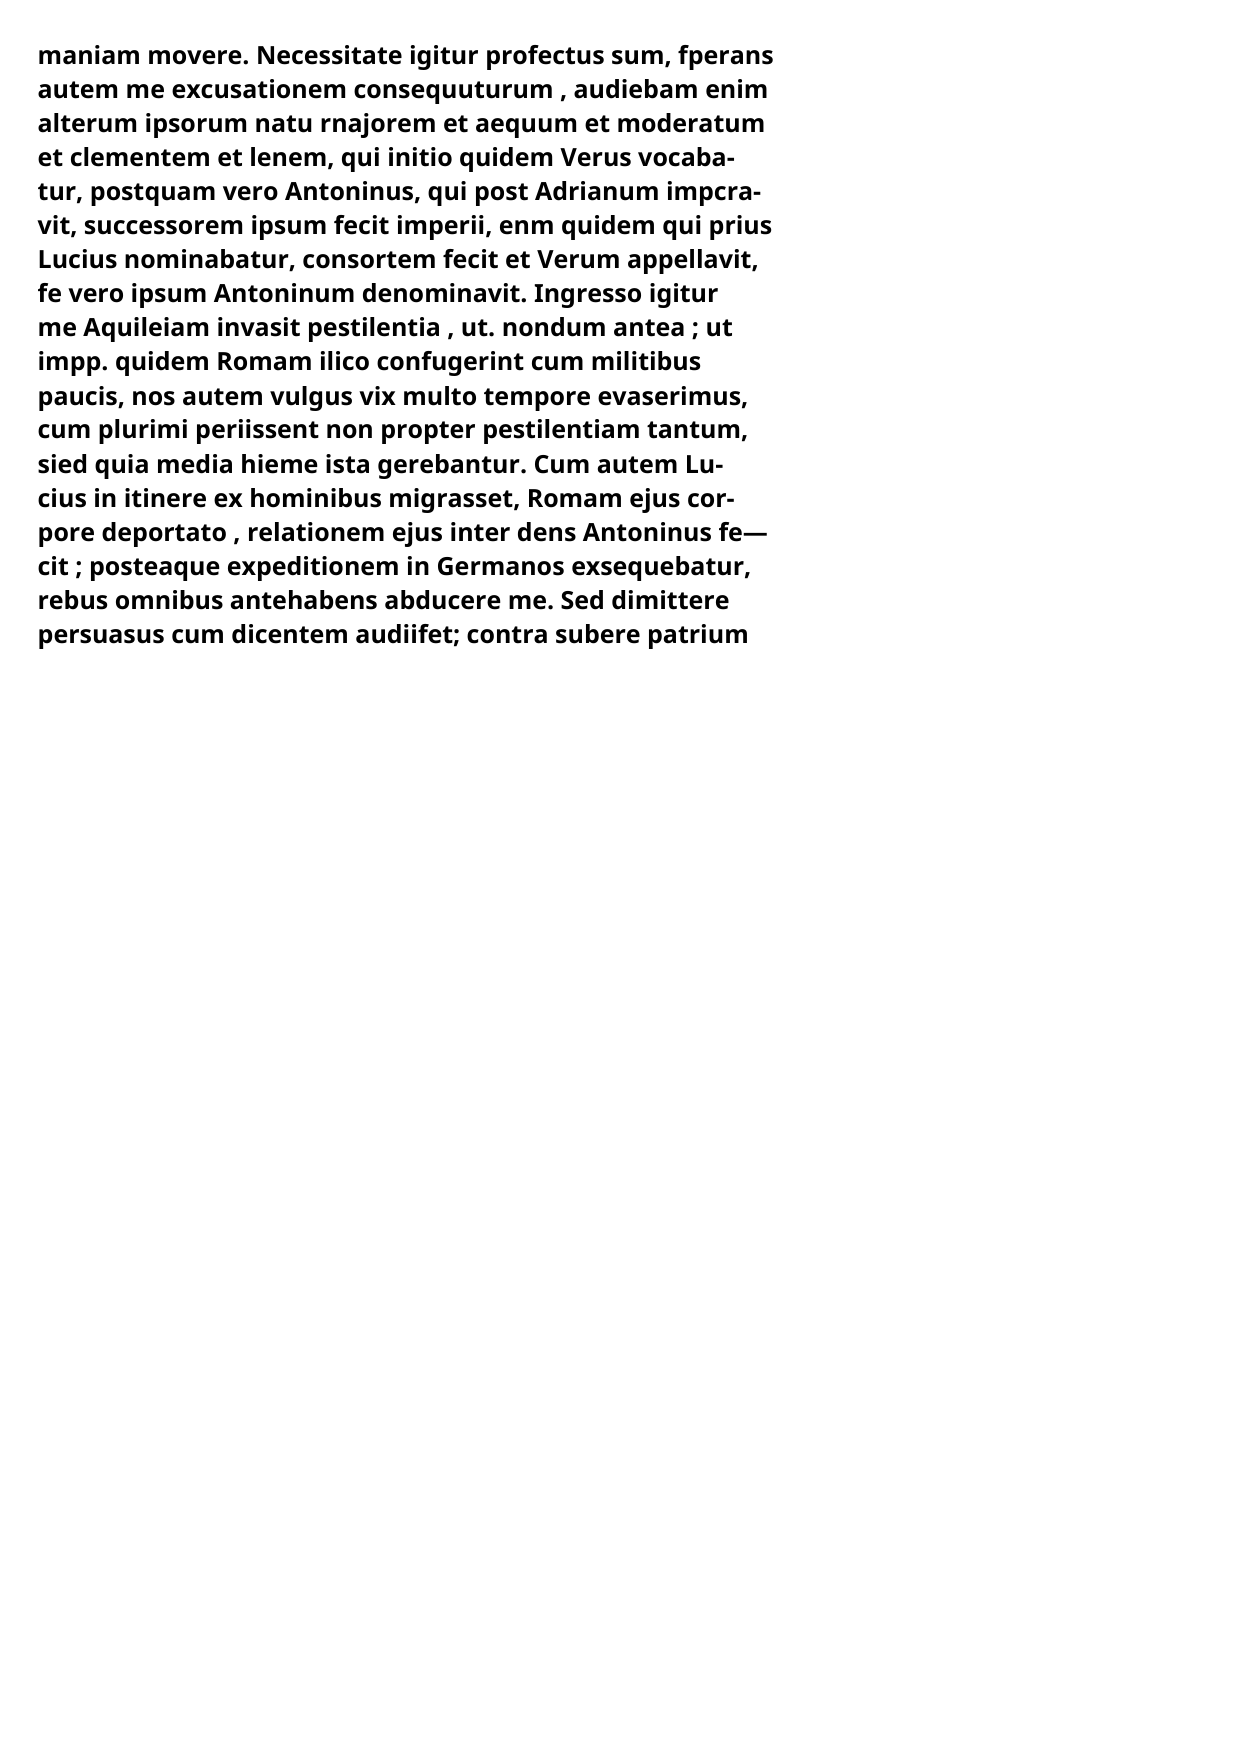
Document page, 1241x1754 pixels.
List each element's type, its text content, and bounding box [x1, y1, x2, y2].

text maniam movere. Necessitate igitur profectus sum, fperans autem me excusationem consequuturum , audiebam enim alterum ipsorum natu rnajorem et aequum et moderatum et clementem et lenem, qui initio quidem Verus vocaba- tur, postquam vero Antoninus, qui post Adrianum impcra- vit, successorem ipsum fecit imperii, enm quidem qui prius Lucius nominabatur, consortem fecit et Verum appellavit, fe vero ipsum Antoninum denominavit. Ingresso igitur me Aquileiam invasit pestilentia , ut. nondum antea ; ut impp. quidem Romam ilico confugerint cum militibus paucis, nos autem vulgus vix multo tempore evaserimus, cum plurimi periissent non propter pestilentiam tantum, sied quia media hieme ista gerebantur. Cum autem Lu- cius in itinere ex hominibus migrasset, Romam ejus cor- pore deportato , relationem ejus inter dens Antoninus fe— cit ; posteaque expeditionem in Germanos exsequebatur, rebus omnibus antehabens abducere me. Sed dimittere persuasus cum dicentem audiifet; contra subere patrium [37, 37, 1203, 651]
